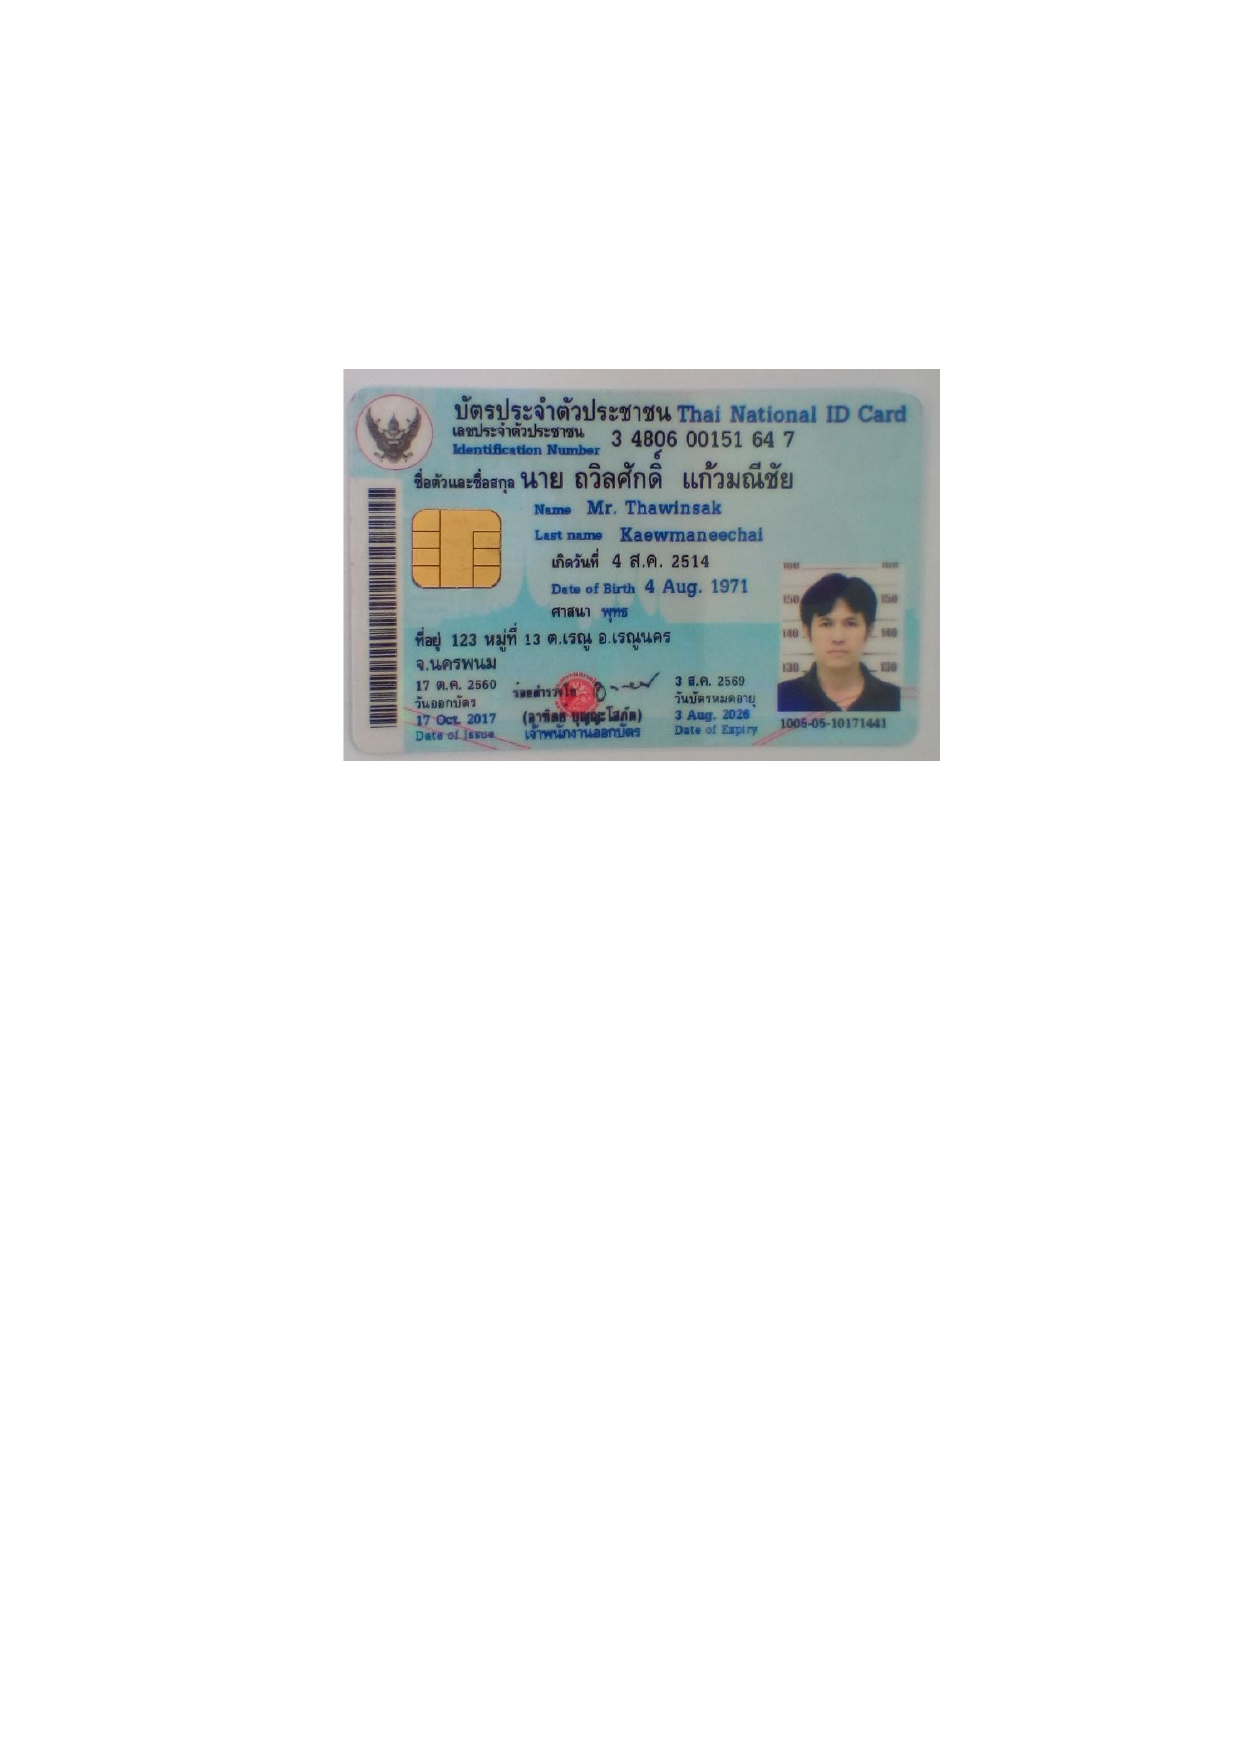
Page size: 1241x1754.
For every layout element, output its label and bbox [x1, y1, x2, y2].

picture [339, 369, 940, 761]
